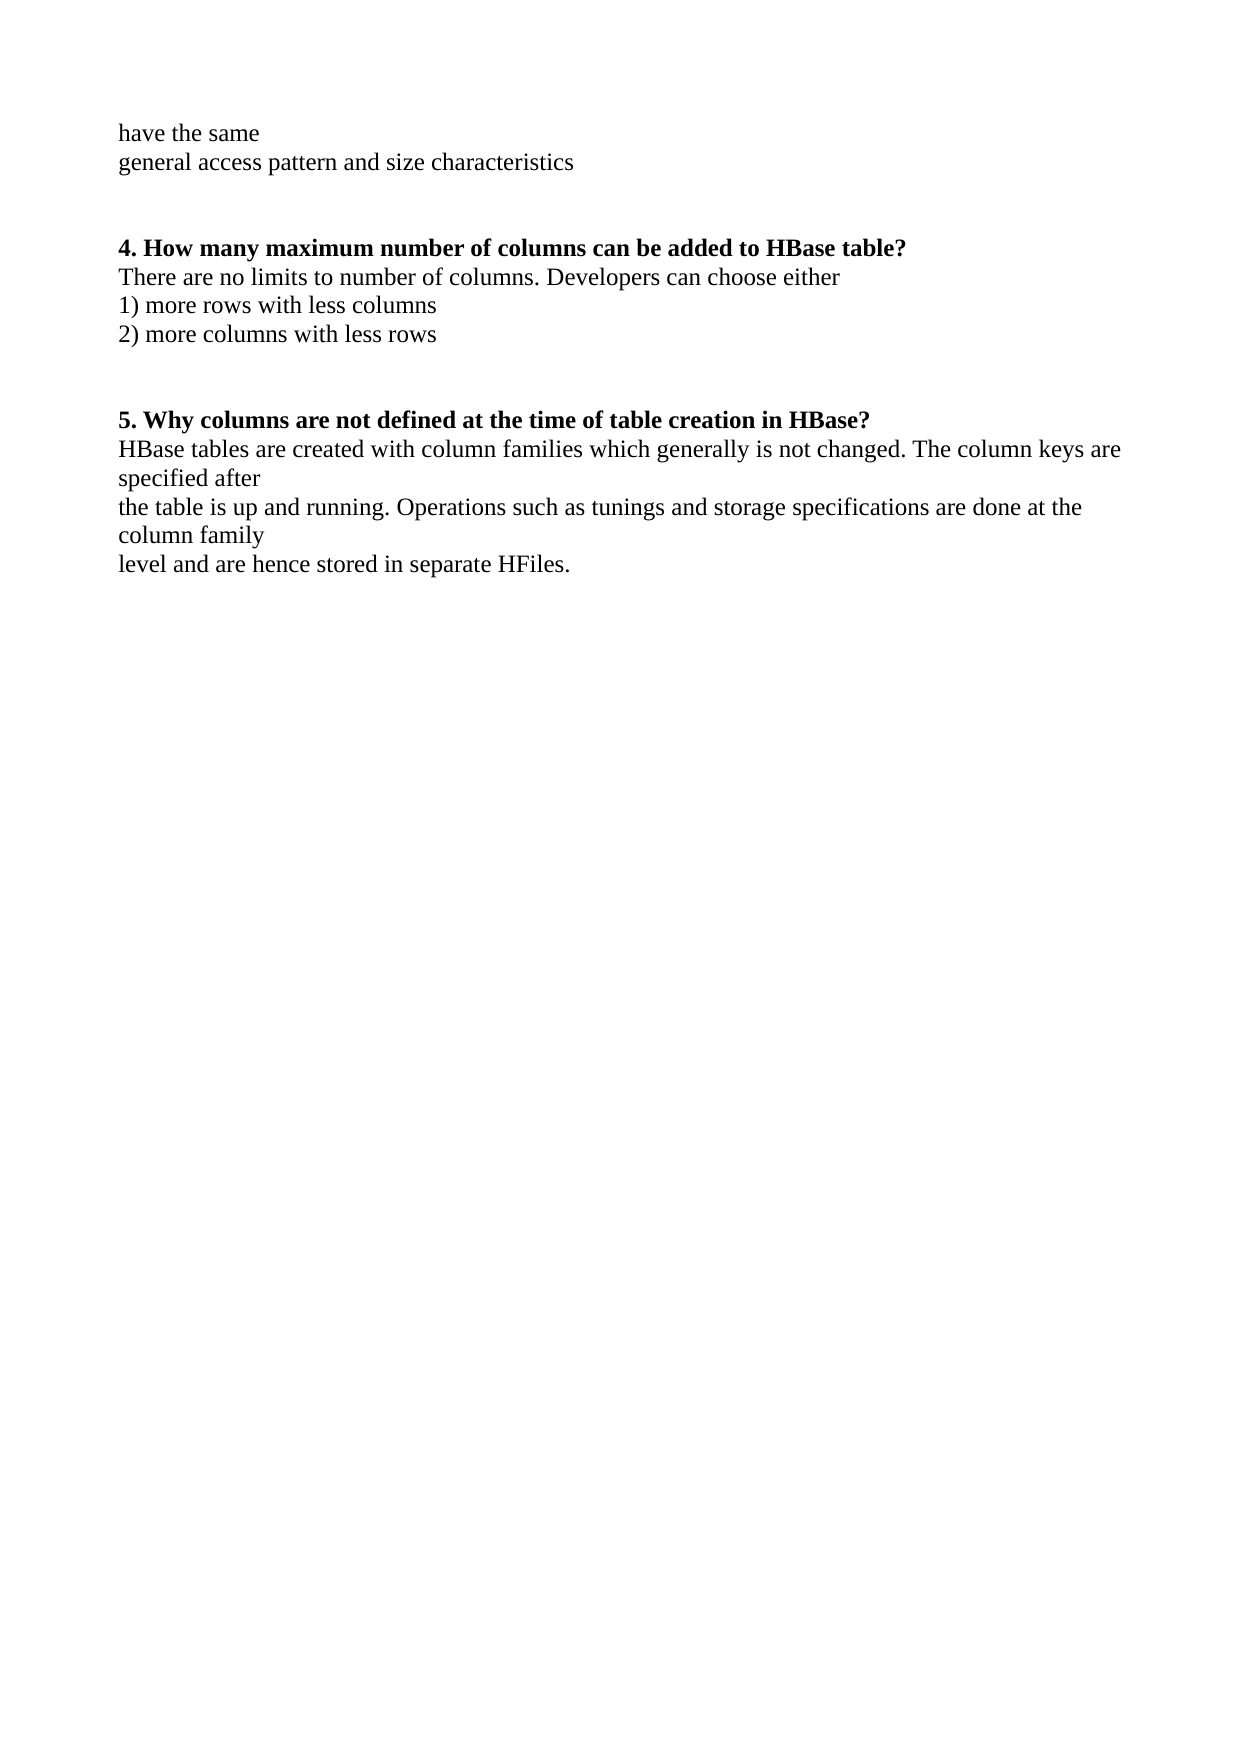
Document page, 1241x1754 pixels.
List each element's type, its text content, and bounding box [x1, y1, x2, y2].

text There are no limits to number of columns. Developers can choose either [118, 262, 1122, 291]
text have the same [118, 118, 1122, 147]
text 5. Why columns are not defined at the time of table creation in HBase? [118, 406, 1122, 434]
text 1) more rows with less columns [118, 291, 1122, 319]
text general access pattern and size characteristics [118, 147, 1122, 176]
text HBase tables are created with column families which generally is not changed. The column keys are specified after [118, 434, 1122, 492]
text 4. How many maximum number of columns can be added to HBase table? [118, 233, 1122, 262]
text 2) more columns with less rows [118, 319, 1122, 348]
text the table is up and running. Operations such as tunings and storage specifications are done at the column family [118, 492, 1122, 549]
text level and are hence stored in separate HFiles. [118, 549, 1122, 578]
